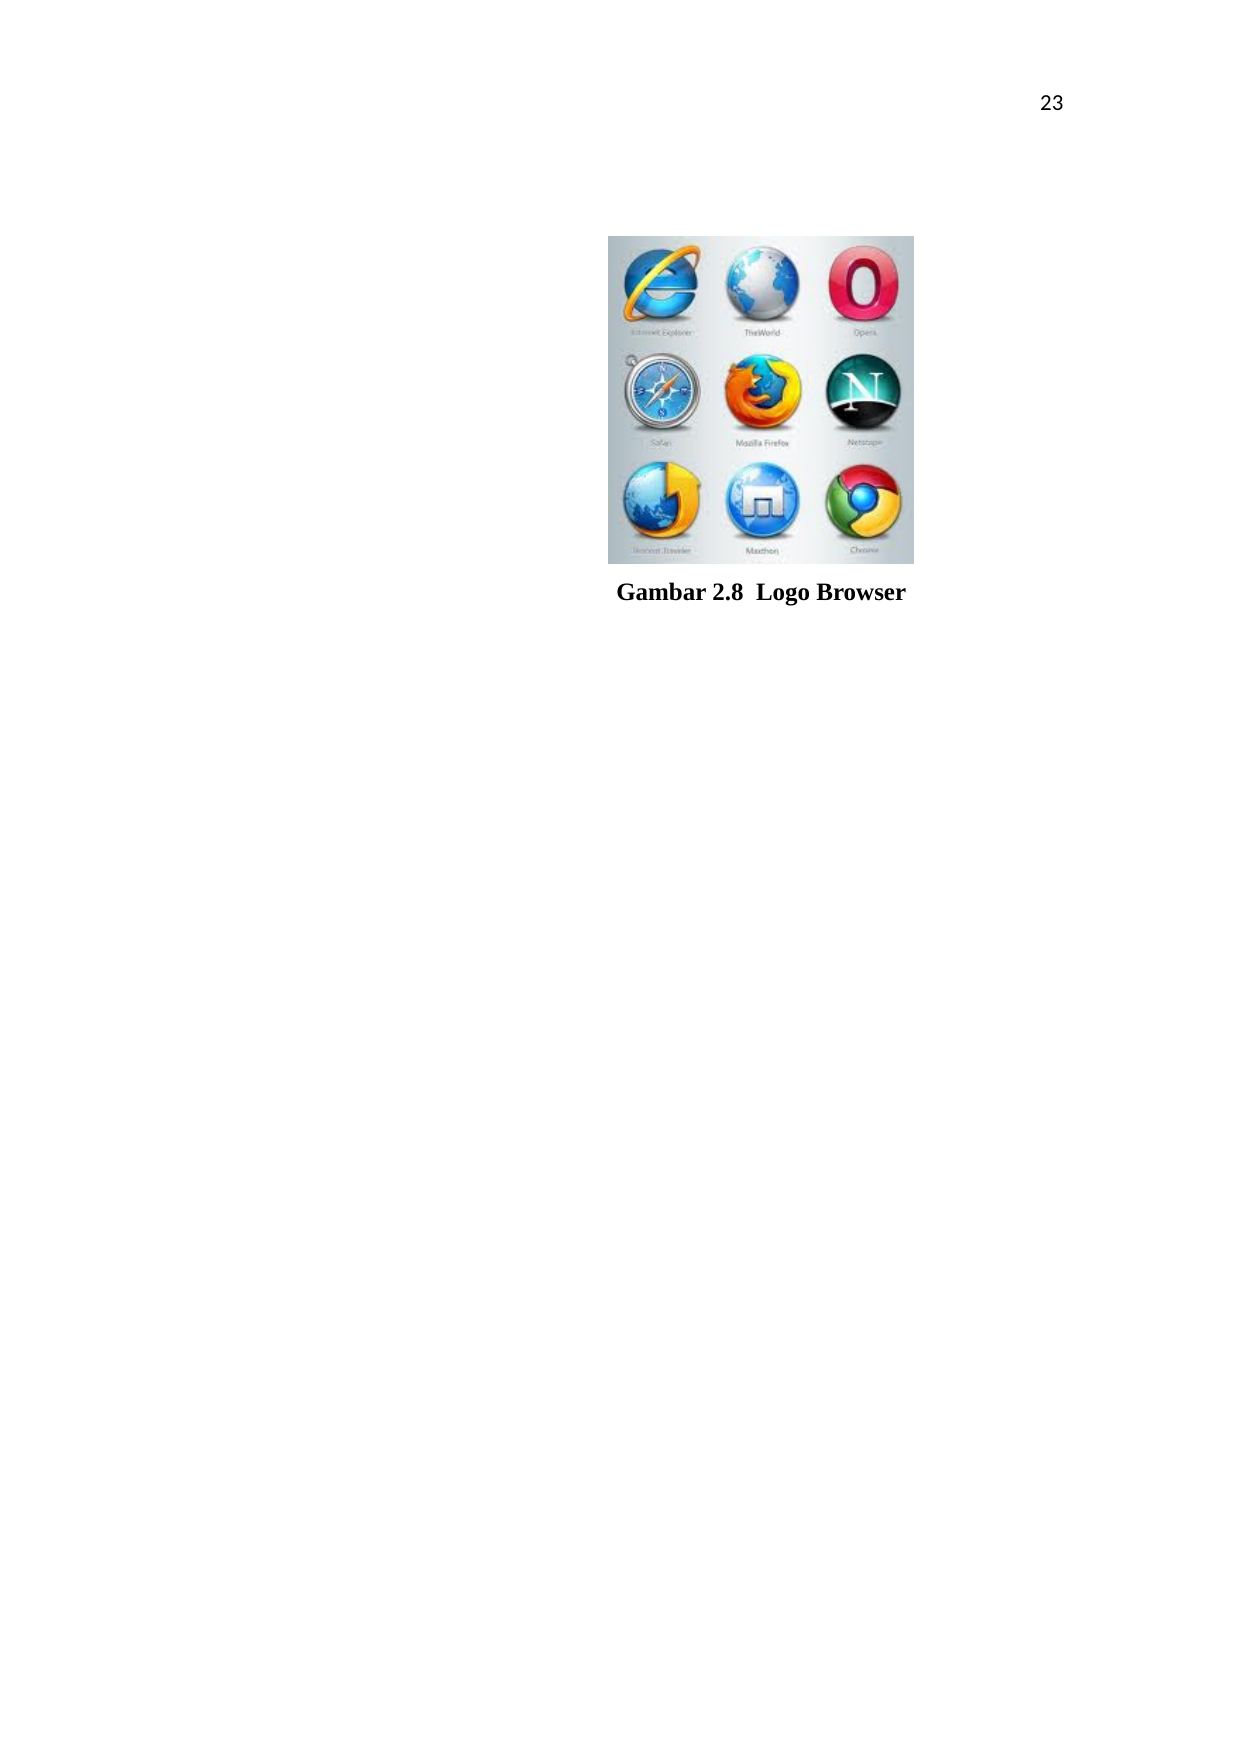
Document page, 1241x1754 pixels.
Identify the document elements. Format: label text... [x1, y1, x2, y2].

picture [608, 236, 914, 564]
list Gambar 2.8 Logo Browser [459, 577, 1063, 606]
